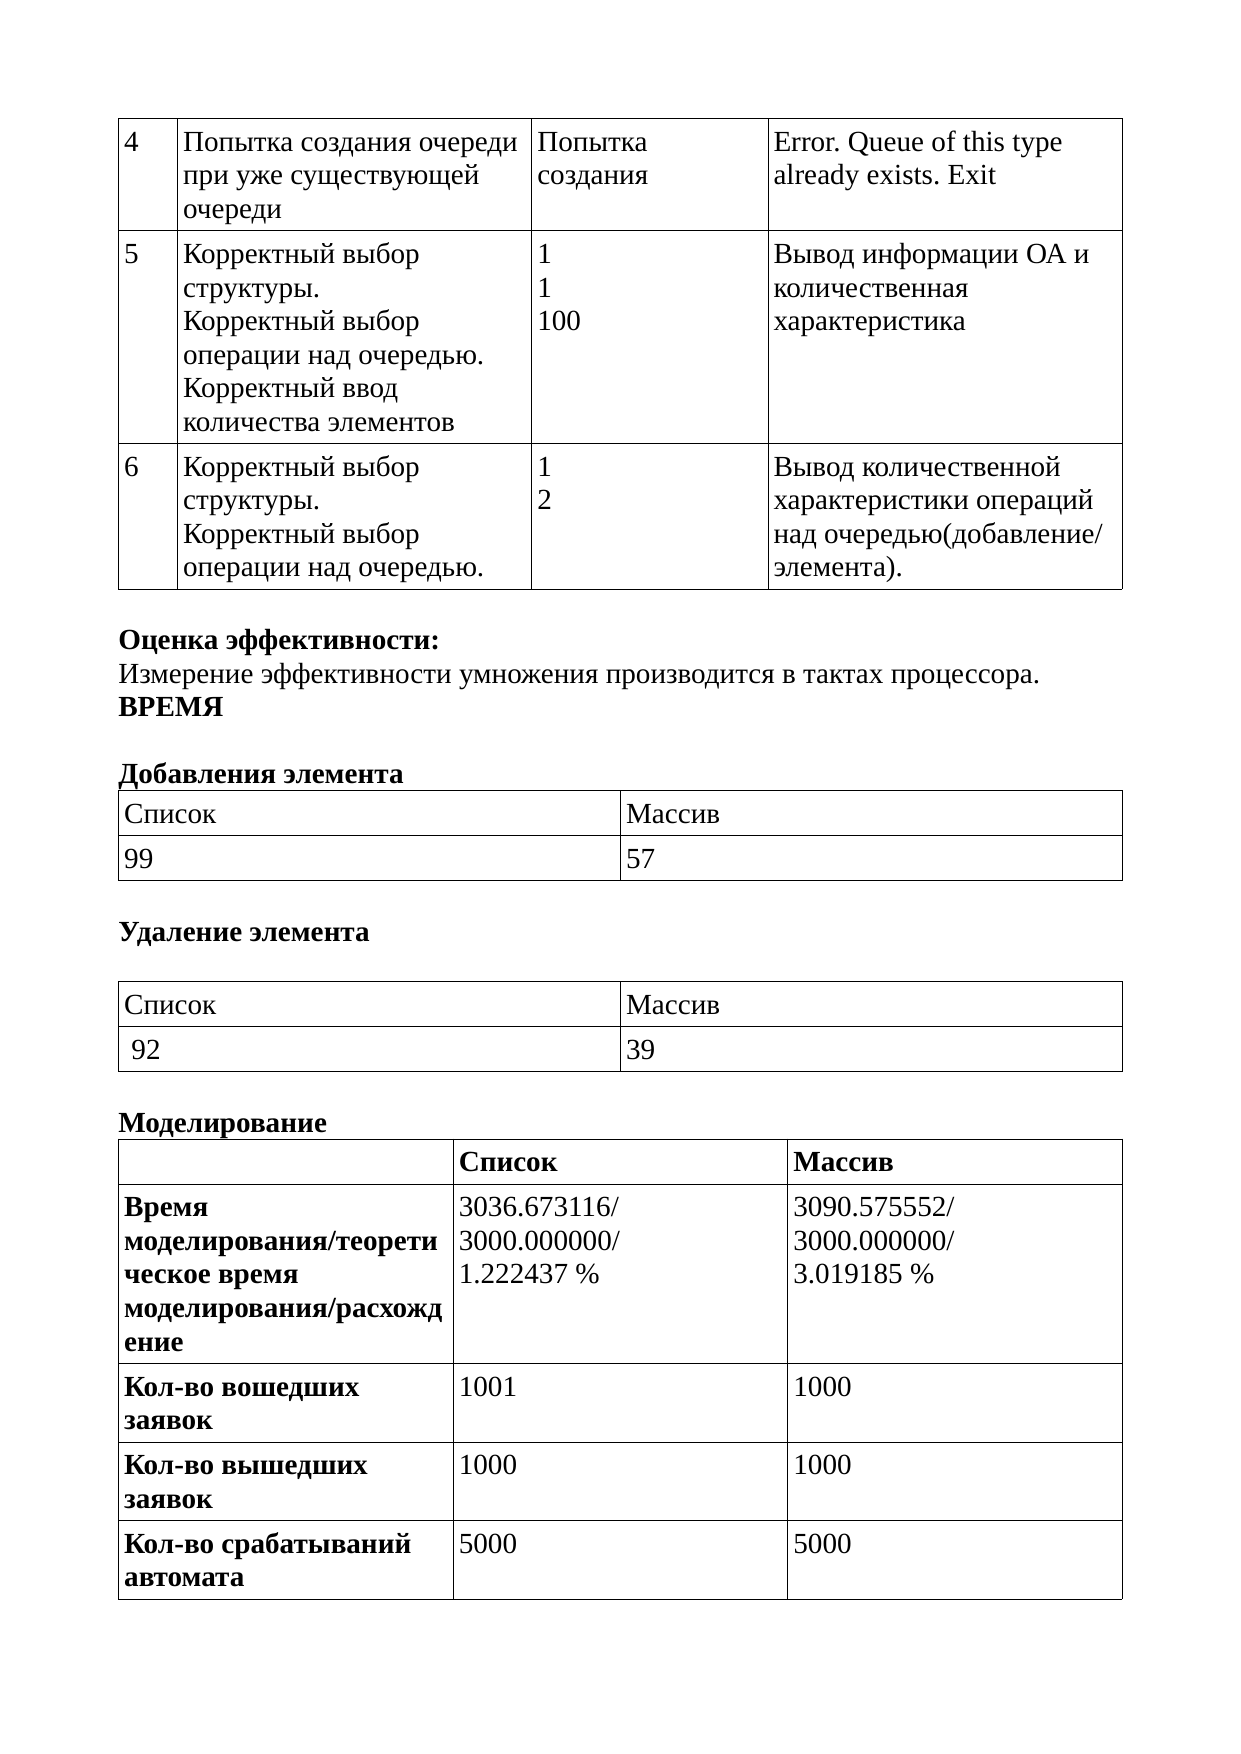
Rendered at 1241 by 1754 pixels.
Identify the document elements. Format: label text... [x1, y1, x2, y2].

table_header [119, 1140, 453, 1184]
table_cell Корректный выбор структуры. Корректный выбор операции над очередью. Корректный ввод количества элементов [178, 231, 531, 443]
table_cell 99 [119, 836, 620, 880]
table_cell Кол-во вышедших заявок [119, 1443, 453, 1520]
table_cell 5 [119, 231, 177, 443]
table_cell 1001 [454, 1364, 787, 1442]
table_cell 5000 [454, 1521, 787, 1599]
text Измерение эффективности умножения производится в тактах процессора. [118, 656, 1122, 689]
table_cell 4 [119, 119, 177, 230]
table_cell 1 1 100 [532, 231, 768, 443]
text ВРЕМЯ [118, 689, 1122, 723]
table_header Список [454, 1140, 787, 1184]
table_cell Кол-во срабатываний автомата [119, 1521, 453, 1599]
table_cell Вывод количественной характеристики операций над очередью(добавление/ элемента). [769, 444, 1122, 589]
text Оценка эффективности: [118, 622, 1122, 656]
table_cell Попытка создания [532, 119, 768, 230]
table_cell Error. Queue of this type already exists. Exit [769, 119, 1122, 230]
table_cell 39 [621, 1027, 1122, 1071]
table_cell Попытка создания очереди при уже существующей очереди [178, 119, 531, 230]
table_cell 5000 [788, 1521, 1122, 1599]
table_cell 1 2 [532, 444, 768, 589]
table_header Список [119, 791, 620, 835]
text Моделирование [118, 1105, 1122, 1138]
table_cell 1000 [788, 1443, 1122, 1520]
text Добавления элемента [118, 757, 1122, 790]
table_cell 1000 [454, 1443, 787, 1520]
table_cell 1000 [788, 1364, 1122, 1442]
table_cell 57 [621, 836, 1122, 880]
table_header Массив [621, 791, 1122, 835]
text Удаление элемента [118, 914, 1122, 948]
table_header Массив [788, 1140, 1122, 1184]
table_header Массив [621, 982, 1122, 1026]
table_header Список [119, 982, 620, 1026]
table_cell 3090.575552/ 3000.000000/ 3.019185 % [788, 1185, 1122, 1363]
table_cell Кол-во вошедших заявок [119, 1364, 453, 1442]
table_cell Корректный выбор структуры. Корректный выбор операции над очередью. [178, 444, 531, 589]
table_cell Вывод информации ОА и количественная характеристика [769, 231, 1122, 443]
table_cell 92 [119, 1027, 620, 1071]
table_cell 6 [119, 444, 177, 589]
table_cell Время моделирования/теоретическое время моделирования/расхождение [119, 1185, 453, 1363]
table_cell 3036.673116/ 3000.000000/ 1.222437 % [454, 1185, 787, 1363]
